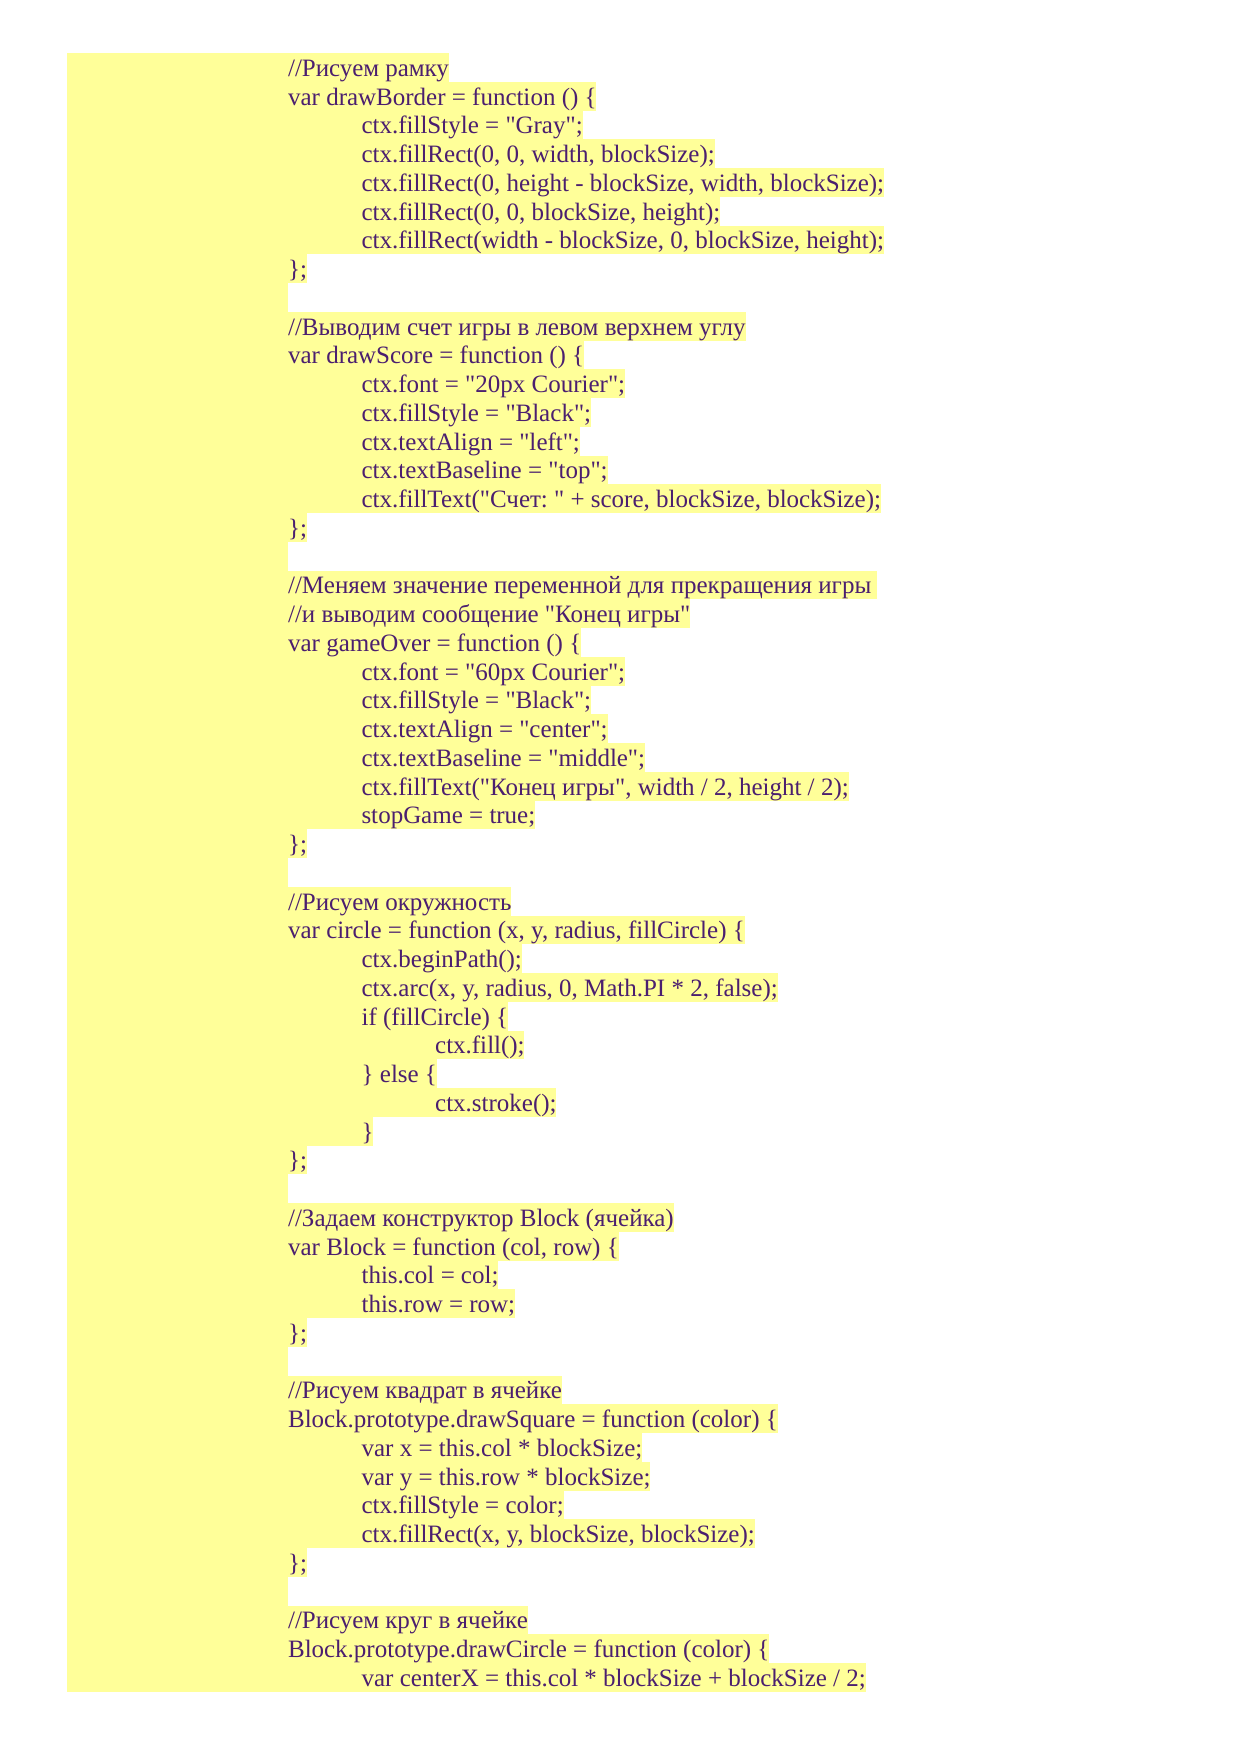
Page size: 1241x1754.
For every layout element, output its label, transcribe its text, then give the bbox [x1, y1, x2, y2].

text } [67, 1117, 1183, 1146]
text ctx.fillStyle = "Black"; [67, 686, 1183, 714]
text //Выводим счет игры в левом верхнем углу [67, 312, 1183, 341]
text ctx.font = "20px Courier"; [67, 369, 1183, 398]
text //Задаем конструктор Block (ячейка) [67, 1203, 1183, 1232]
text var y = this.row * blockSize; [67, 1462, 1183, 1491]
text ctx.fillRect(width - blockSize, 0, blockSize, height); [67, 226, 1183, 254]
text ctx.stroke(); [67, 1088, 1183, 1117]
text var gameOver = function () { [67, 628, 1183, 657]
text //и выводим сообщение "Конец игры" [67, 599, 1183, 628]
text var drawScore = function () { [67, 341, 1183, 369]
text this.row = row; [67, 1289, 1183, 1318]
text }; [67, 1318, 1183, 1347]
text ctx.fillRect(0, 0, blockSize, height); [67, 197, 1183, 226]
text Block.prototype.drawSquare = function (color) { [67, 1404, 1183, 1433]
text ctx.beginPath(); [67, 944, 1183, 973]
text ctx.textBaseline = "top"; [67, 456, 1183, 484]
text ctx.textAlign = "center"; [67, 714, 1183, 743]
text var Block = function (col, row) { [67, 1232, 1183, 1261]
text } else { [67, 1059, 1183, 1088]
text var x = this.col * blockSize; [67, 1433, 1183, 1462]
text this.col = col; [67, 1261, 1183, 1289]
text ctx.fill(); [67, 1031, 1183, 1059]
text ctx.arc(x, y, radius, 0, Math.PI * 2, false); [67, 973, 1183, 1002]
text ctx.fillRect(0, 0, width, blockSize); [67, 139, 1183, 168]
text //Рисуем квадрат в ячейке [67, 1376, 1183, 1404]
text stopGame = true; [67, 801, 1183, 829]
text ctx.textAlign = "left"; [67, 427, 1183, 456]
text }; [67, 1146, 1183, 1174]
text ctx.fillRect(x, y, blockSize, blockSize); [67, 1519, 1183, 1548]
text //Меняем значение переменной для прекращения игры [67, 571, 1183, 599]
text }; [67, 829, 1183, 858]
text ctx.fillText("Конец игры", width / 2, height / 2); [67, 772, 1183, 801]
text ctx.fillStyle = "Black"; [67, 398, 1183, 427]
text ctx.fillRect(0, height - blockSize, width, blockSize); [67, 168, 1183, 197]
text var circle = function (x, y, radius, fillCircle) { [67, 916, 1183, 944]
text if (fillCircle) { [67, 1002, 1183, 1031]
text }; [67, 254, 1183, 283]
text var drawBorder = function () { [67, 82, 1183, 111]
text Block.prototype.drawCircle = function (color) { [67, 1634, 1183, 1663]
text //Рисуем окружность [67, 887, 1183, 916]
text }; [67, 513, 1183, 542]
text }; [67, 1548, 1183, 1577]
text ctx.font = "60px Courier"; [67, 657, 1183, 686]
text //Рисуем рамку [67, 53, 1183, 82]
text ctx.textBaseline = "middle"; [67, 743, 1183, 772]
text var centerX = this.col * blockSize + blockSize / 2; [67, 1663, 1183, 1692]
text ctx.fillText("Счет: " + score, blockSize, blockSize); [67, 484, 1183, 513]
text ctx.fillStyle = color; [67, 1491, 1183, 1519]
text //Рисуем круг в ячейке [67, 1606, 1183, 1634]
text ctx.fillStyle = "Gray"; [67, 111, 1183, 139]
